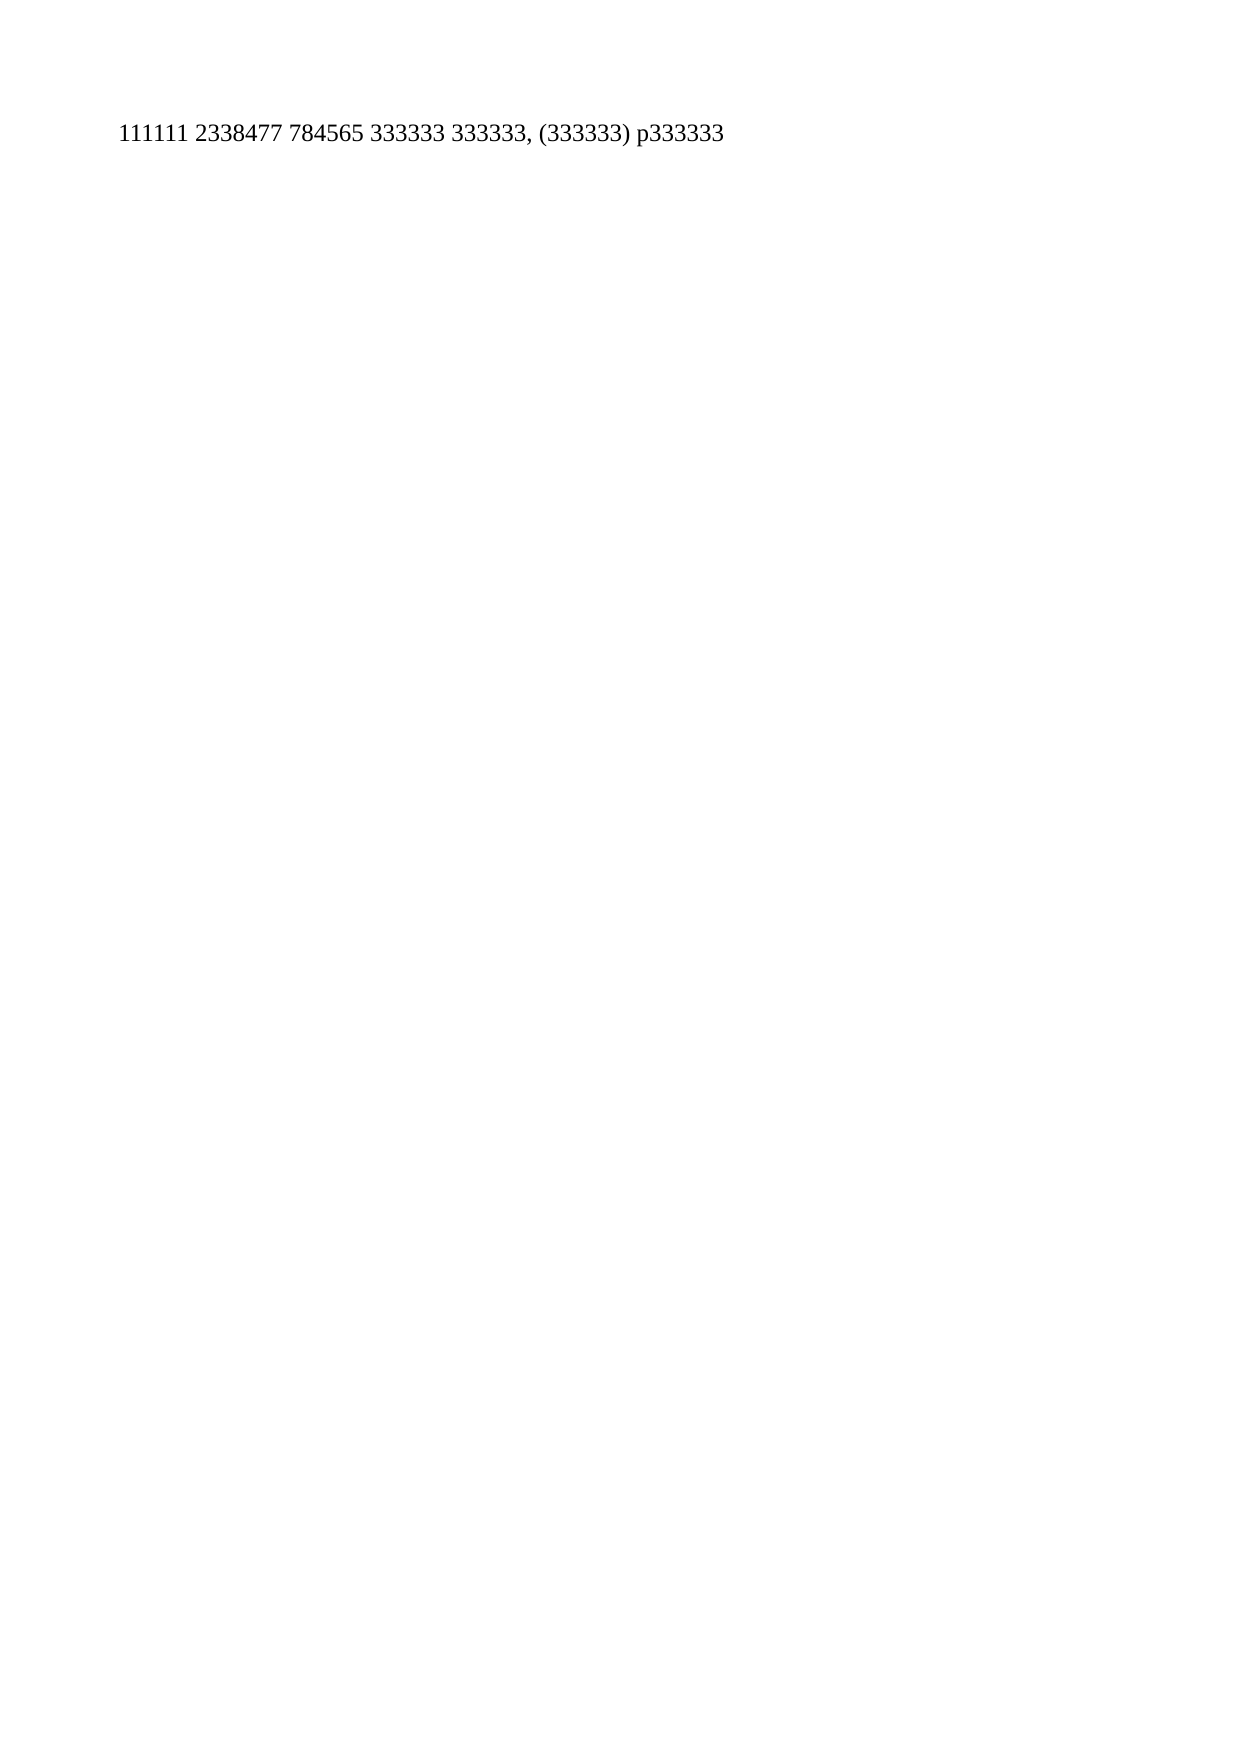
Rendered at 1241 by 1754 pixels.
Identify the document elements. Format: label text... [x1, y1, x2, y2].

text 111111 2338477 784565 333333 333333, (333333) p333333 [118, 118, 1122, 147]
